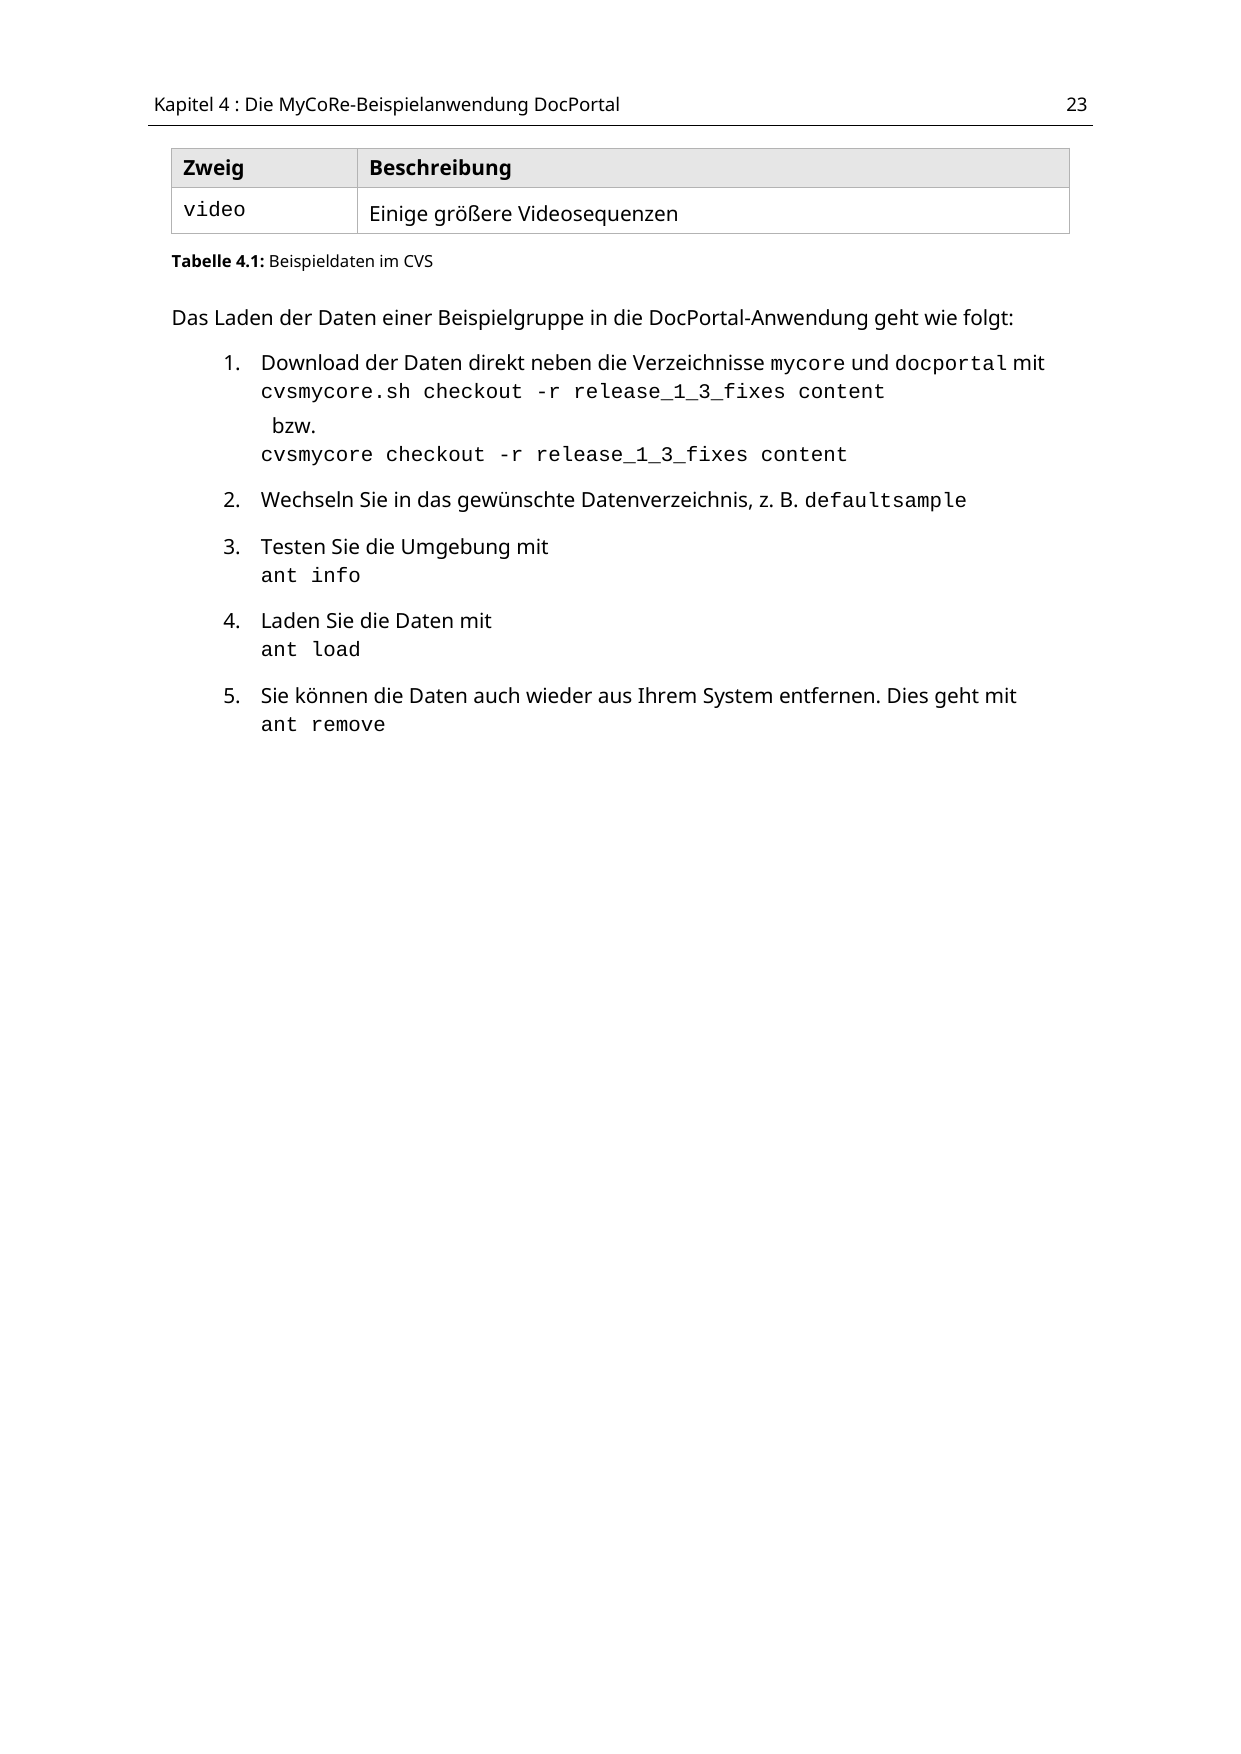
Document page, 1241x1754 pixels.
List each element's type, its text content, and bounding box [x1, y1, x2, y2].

list Laden Sie die Daten mit ant load [185, 607, 1069, 663]
list Sie können die Daten auch wieder aus Ihrem System entfernen. Dies geht mit ant remove [185, 681, 1069, 738]
table_header Zweig [172, 149, 357, 187]
list Wechseln Sie in das gewünschte Datenverzeichnis, z. B. defaultsample [185, 485, 1069, 514]
list Download der Daten direkt neben die Verzeichnisse mycore und docportal mit cvsmycore.sh checkout -r release_1_3_fixes content bzw. cvsmycore checkout -r release_1_3_fixes content [185, 348, 1069, 467]
table_cell Einige größere Videosequenzen [358, 188, 1069, 233]
list Testen Sie die Umgebung mit ant info [185, 532, 1069, 588]
table_header Beschreibung [358, 149, 1069, 187]
table_cell video [172, 188, 357, 233]
text Tabelle 4.1: Beispieldaten im CVS [171, 250, 1069, 273]
text Das Laden der Daten einer Beispielgruppe in die DocPortal-Anwendung geht wie folgt: [171, 303, 1069, 331]
